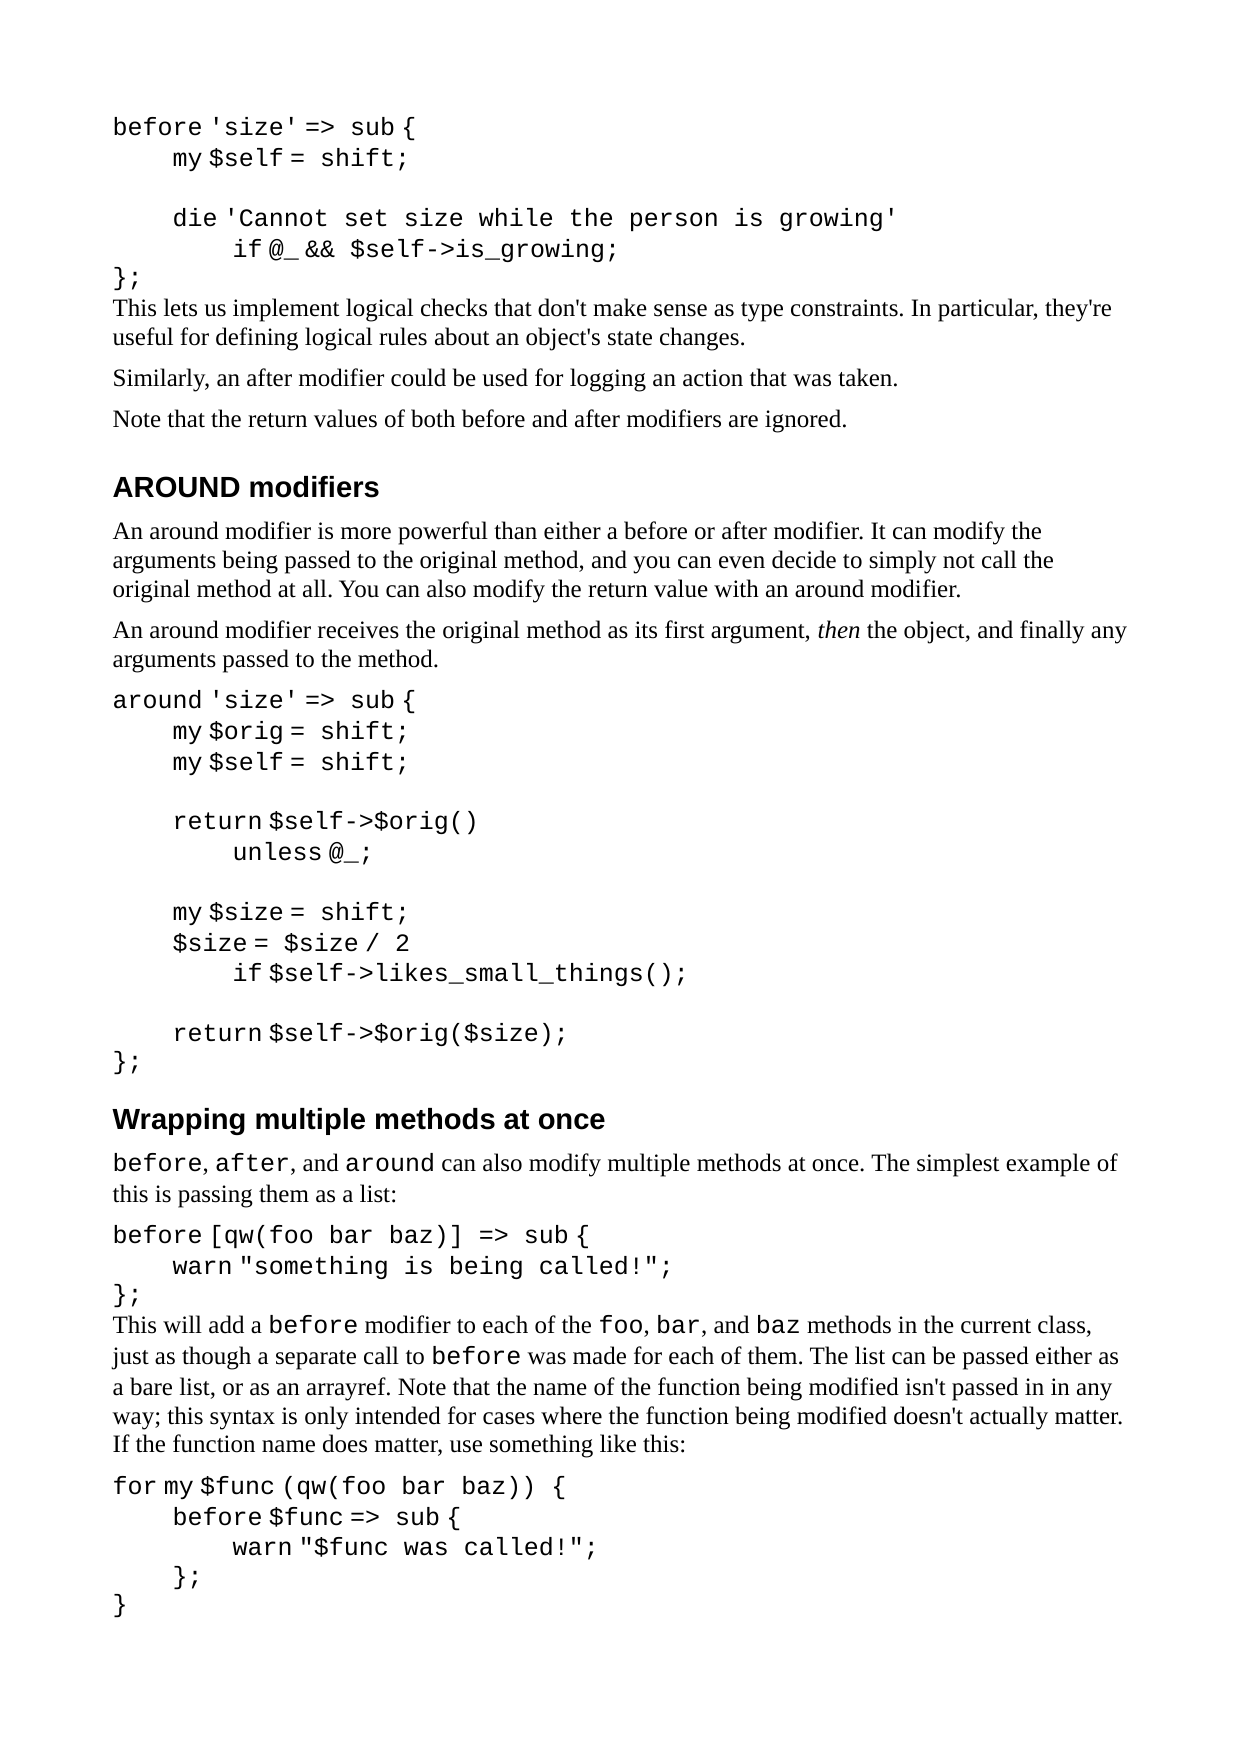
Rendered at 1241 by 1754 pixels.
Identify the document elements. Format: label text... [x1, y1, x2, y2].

subtitle AROUND modifiers [112, 470, 1128, 504]
table_header before 'size' => sub { my $self = shift; die 'Cannot set size while the person is growing' if @_ && $self->is_growing; }; [113, 113, 914, 293]
table_header around 'size' => sub { my $orig = shift; my $self = shift; return $self->$orig() unless @_; my $size = shift; $size = $size / 2 if $self->likes_small_things(); return $self->$orig($size); }; [113, 685, 701, 1077]
text before, after, and around can also modify multiple methods at once. The simplest example of this is passing them as a list: [112, 1148, 1128, 1208]
table_header for my $func (qw(foo bar baz)) { before $func => sub { warn "$func was called!"; }; } [113, 1471, 610, 1620]
text This lets us implement logical checks that don't make sense as type constraints. In particular, they're useful for defining logical rules about an object's state changes. [112, 293, 1128, 350]
text An around modifier is more powerful than either a before or after modifier. It can modify the arguments being passed to the original method, and you can even decide to simply not call the original method at all. You can also modify the return value with an around modifier. [112, 516, 1128, 603]
table_header before [qw(foo bar baz)] => sub { warn "something is being called!"; }; [113, 1220, 684, 1310]
text Note that the return values of both before and after modifiers are ignored. [112, 404, 1128, 433]
text Similarly, an after modifier could be used for logging an action that was taken. [112, 363, 1128, 392]
text An around modifier receives the original method as its first argument, then the object, and finally any arguments passed to the method. [112, 615, 1128, 673]
text This will add a before modifier to each of the foo, bar, and baz methods in the current class, just as though a separate call to before was made for each of them. The list can be passed either as a bare list, or as an arrayref. Note that the name of the function being modified isn't passed in in any way; this syntax is only intended for cases where the function being modified doesn't actually matter. If the function name does matter, use something like this: [112, 1310, 1128, 1458]
subtitle Wrapping multiple methods at once [112, 1102, 1128, 1136]
